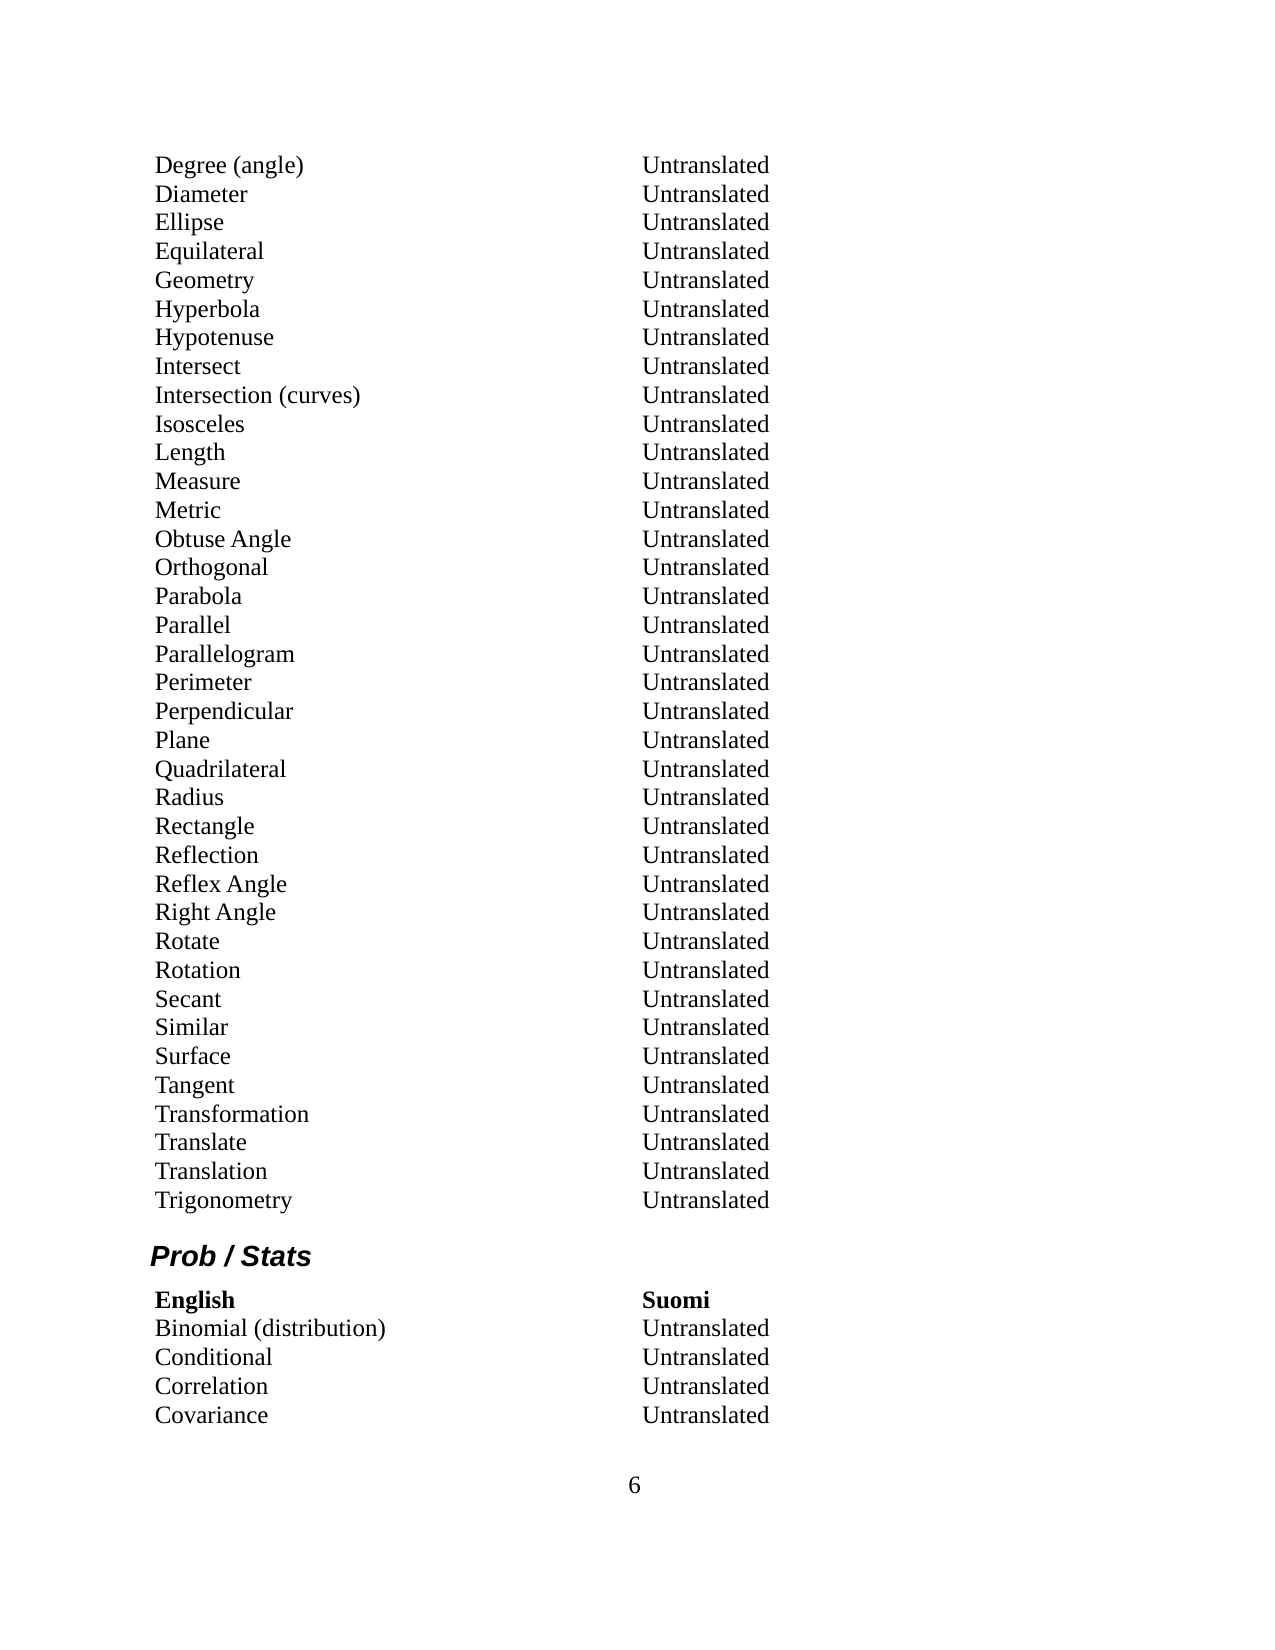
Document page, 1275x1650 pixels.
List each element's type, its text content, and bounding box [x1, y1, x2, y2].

table_cell Untranslated [638, 553, 1125, 581]
table_cell Hyperbola [150, 294, 637, 322]
table_cell Perpendicular [150, 696, 637, 725]
table_cell Rotation [150, 955, 637, 984]
table_cell Untranslated [638, 409, 1125, 437]
table_cell Rectangle [150, 811, 637, 840]
table_cell Metric [150, 495, 637, 524]
table_cell Untranslated [638, 581, 1125, 610]
table_cell Untranslated [638, 1013, 1125, 1041]
table_cell Untranslated [638, 524, 1125, 552]
table_cell Untranslated [638, 955, 1125, 984]
table_cell Untranslated [638, 1400, 1125, 1428]
table_cell Untranslated [638, 1342, 1125, 1371]
table_cell Untranslated [638, 725, 1125, 754]
table_cell Surface [150, 1041, 637, 1070]
table_cell Plane [150, 725, 637, 754]
table_cell Secant [150, 984, 637, 1012]
table_header English [150, 1285, 637, 1313]
table_cell Untranslated [638, 1371, 1125, 1400]
table_cell Parallelogram [150, 639, 637, 667]
table_cell Orthogonal [150, 553, 637, 581]
table_cell Isosceles [150, 409, 637, 437]
table_cell Untranslated [638, 1128, 1125, 1156]
table_cell Untranslated [638, 208, 1125, 236]
table_cell Quadrilateral [150, 754, 637, 782]
table_cell Reflex Angle [150, 869, 637, 897]
table_header Suomi [638, 1285, 1125, 1313]
table_cell Radius [150, 783, 637, 811]
table_cell Trigonometry [150, 1185, 637, 1214]
table_cell Similar [150, 1013, 637, 1041]
table_cell Untranslated [638, 351, 1125, 380]
table_cell Correlation [150, 1371, 637, 1400]
table_cell Untranslated [638, 811, 1125, 840]
table_cell Length [150, 438, 637, 466]
table_cell Untranslated [638, 869, 1125, 897]
table_cell Parallel [150, 610, 637, 639]
table_cell Intersect [150, 351, 637, 380]
table_cell Untranslated [638, 466, 1125, 495]
table_cell Equilateral [150, 236, 637, 265]
table_cell Untranslated [638, 323, 1125, 351]
table_cell Untranslated [638, 1156, 1125, 1185]
table_cell Untranslated [638, 1099, 1125, 1127]
table_cell Hypotenuse [150, 323, 637, 351]
table_cell Untranslated [638, 1041, 1125, 1070]
table_cell Translation [150, 1156, 637, 1185]
table_cell Untranslated [638, 668, 1125, 696]
table_cell Intersection (curves) [150, 380, 637, 409]
table_cell Measure [150, 466, 637, 495]
table_cell Untranslated [638, 294, 1125, 322]
table_cell Untranslated [638, 150, 1125, 179]
table_cell Untranslated [638, 1314, 1125, 1342]
table_cell Right Angle [150, 898, 637, 926]
table_cell Untranslated [638, 754, 1125, 782]
table_cell Untranslated [638, 898, 1125, 926]
table_cell Ellipse [150, 208, 637, 236]
table_cell Untranslated [638, 1185, 1125, 1214]
table_cell Binomial (distribution) [150, 1314, 637, 1342]
table_cell Untranslated [638, 236, 1125, 265]
table_cell Untranslated [638, 783, 1125, 811]
table_cell Covariance [150, 1400, 637, 1428]
table_cell Untranslated [638, 639, 1125, 667]
table_cell Parabola [150, 581, 637, 610]
table_cell Untranslated [638, 380, 1125, 409]
table_cell Tangent [150, 1070, 637, 1099]
table_cell Untranslated [638, 984, 1125, 1012]
table_cell Conditional [150, 1342, 637, 1371]
table_cell Untranslated [638, 438, 1125, 466]
table_cell Untranslated [638, 179, 1125, 207]
table_cell Perimeter [150, 668, 637, 696]
table_cell Untranslated [638, 265, 1125, 294]
table_cell Translate [150, 1128, 637, 1156]
table_cell Untranslated [638, 495, 1125, 524]
table_cell Untranslated [638, 696, 1125, 725]
table_cell Degree (angle) [150, 150, 637, 179]
table_cell Transformation [150, 1099, 637, 1127]
table_cell Geometry [150, 265, 637, 294]
table_cell Obtuse Angle [150, 524, 637, 552]
table_cell Rotate [150, 926, 637, 955]
table_cell Untranslated [638, 840, 1125, 869]
table_cell Diameter [150, 179, 637, 207]
table_cell Untranslated [638, 926, 1125, 955]
table_cell Untranslated [638, 610, 1125, 639]
subtitle Prob / Stats [150, 1239, 1125, 1272]
table_cell Reflection [150, 840, 637, 869]
table_cell Untranslated [638, 1070, 1125, 1099]
